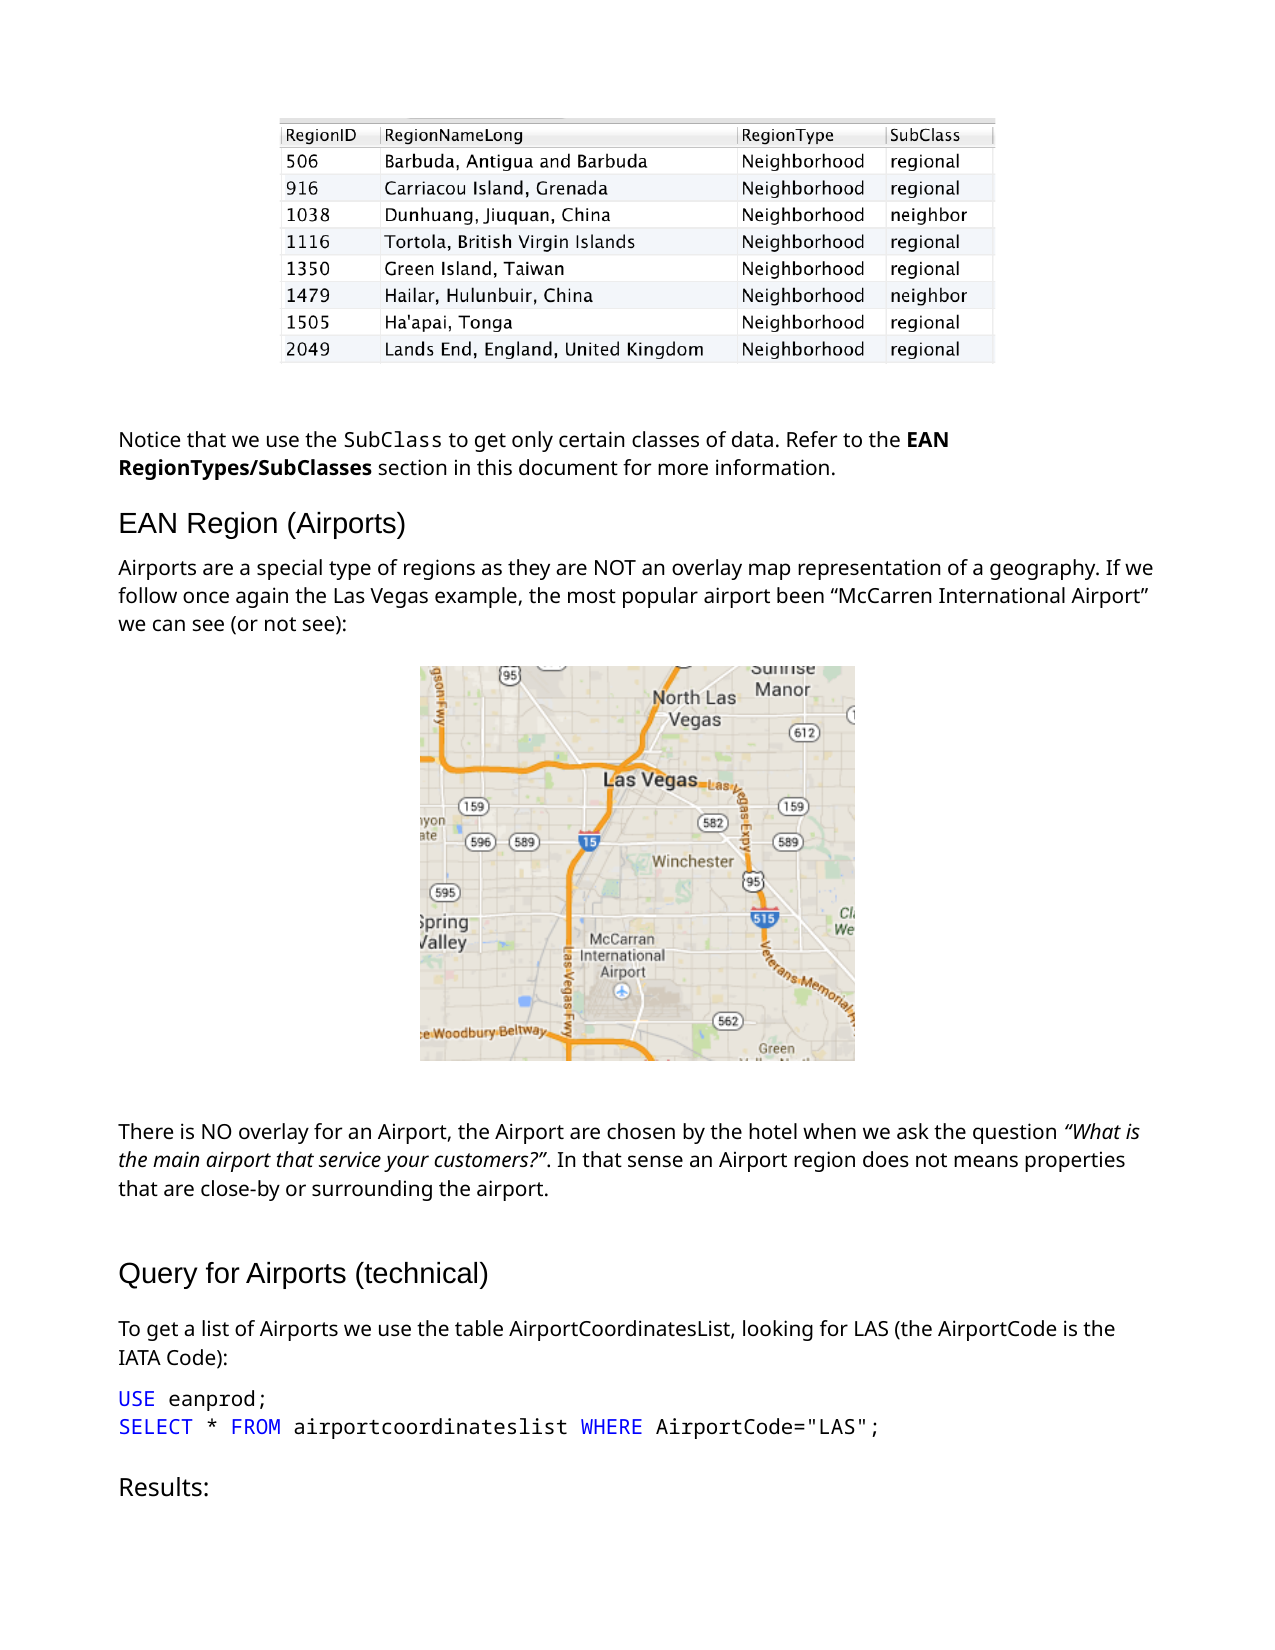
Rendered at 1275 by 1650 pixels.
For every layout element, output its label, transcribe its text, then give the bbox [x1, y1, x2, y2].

text Results: [118, 1469, 1157, 1503]
text There is NO overlay for an Airport, the Airport are chosen by the hotel when we ask the question “What is the main airport that service your customers?”. In that sense an Airport region does not means properties that are close-by or surrounding the airport. [118, 1117, 1157, 1202]
subtitle To get a list of Airports we use the table AirportCoordinatesList, looking for LAS (the AirportCode is the IATA Code): [118, 1314, 1157, 1371]
subtitle EAN Region (Airports) [118, 507, 1157, 540]
text SELECT * FROM airportcoordinateslist WHERE AirportCode="LAS"; [118, 1412, 1157, 1441]
picture [279, 118, 996, 364]
subtitle Query for Airports (technical) [118, 1256, 1157, 1289]
text Airports are a special type of regions as they are NOT an overlay map representation of a geography. If we follow once again the Las Vegas example, the most popular airport been “McCarren International Airport” we can see (or not see): [118, 553, 1157, 638]
picture [420, 666, 855, 1061]
text USE eanprod; [118, 1384, 1157, 1412]
text Notice that we use the SubClass to get only certain classes of data. Refer to the EAN RegionTypes/SubClasses section in this document for more information. [118, 425, 1157, 482]
